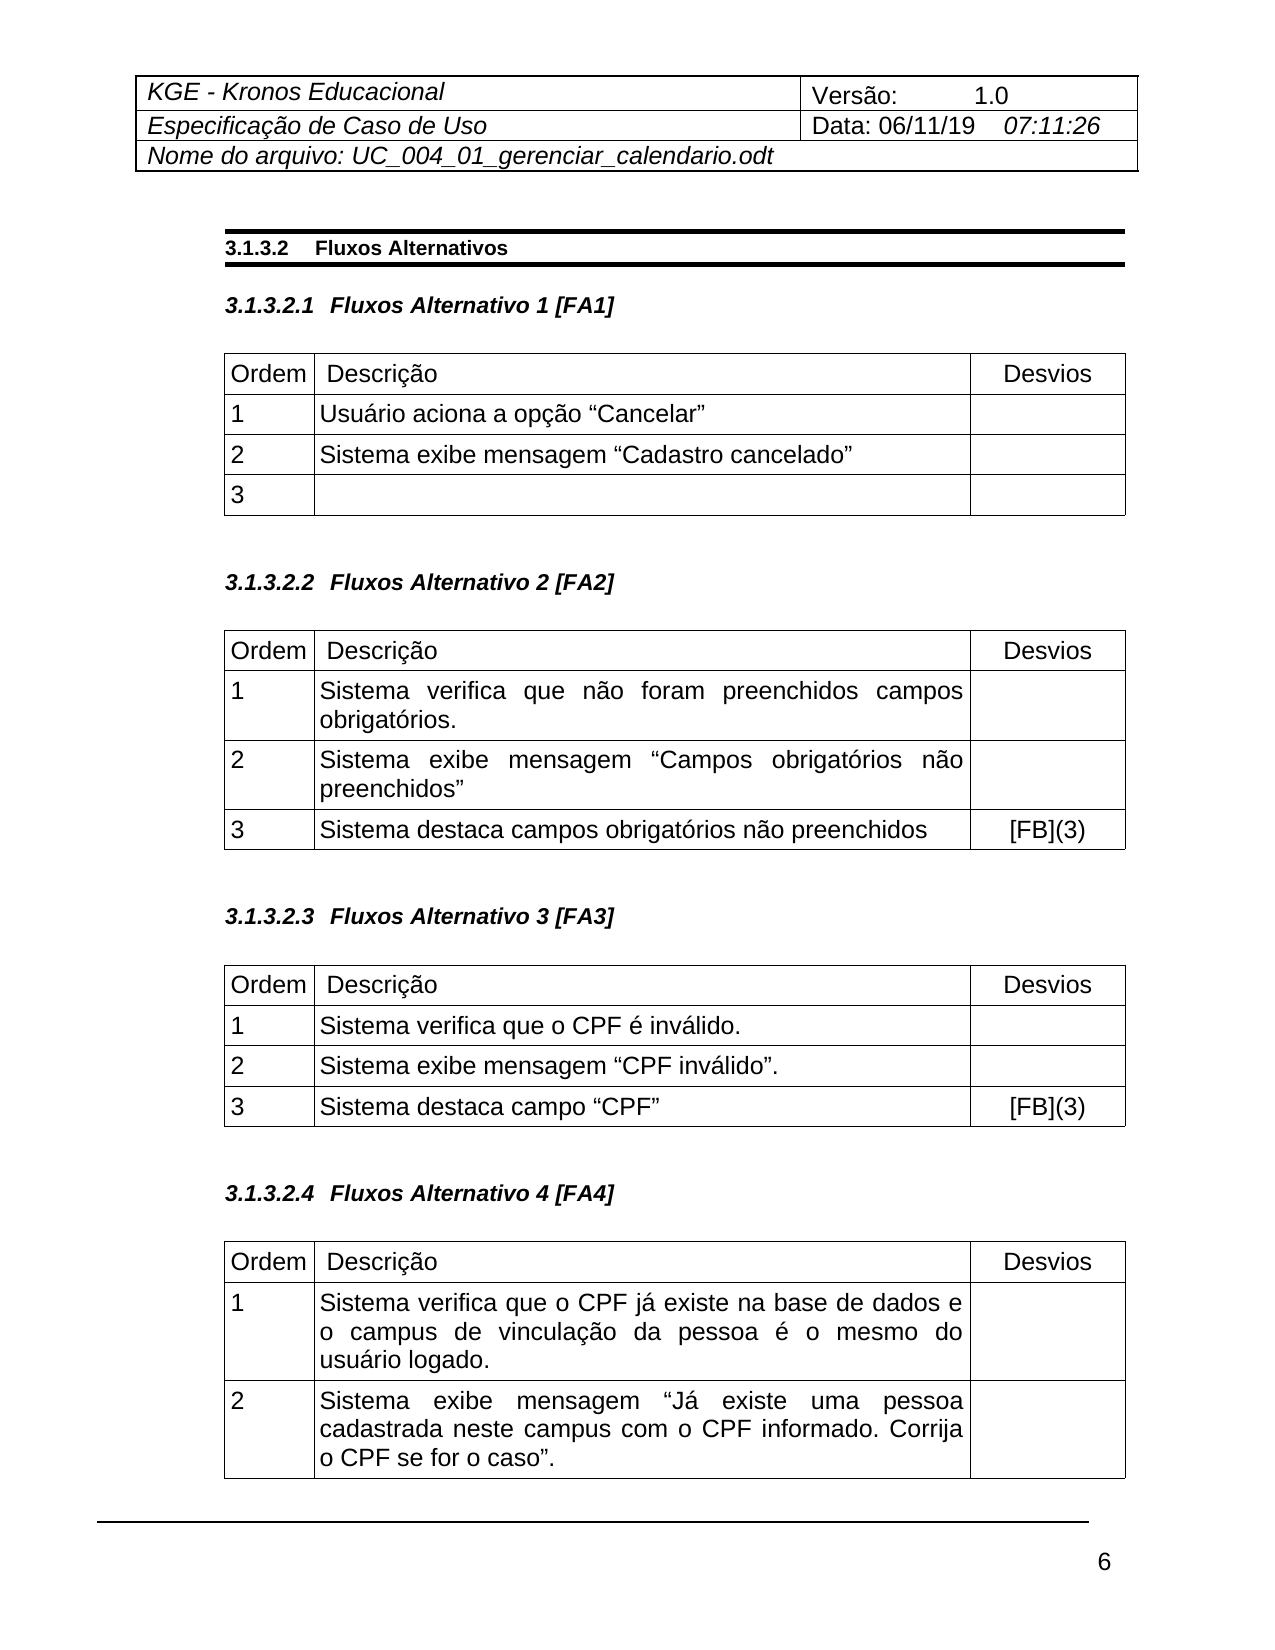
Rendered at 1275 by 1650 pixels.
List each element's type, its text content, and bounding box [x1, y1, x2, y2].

table_cell Sistema destaca campos obrigatórios não preenchidos [315, 810, 970, 849]
table_cell Sistema verifica que o CPF já existe na base de dados e o campus de vinculação da pessoa é o mesmo do usuário logado. [315, 1283, 970, 1380]
table_cell [971, 475, 1125, 515]
subtitle Fluxos Alternativos [225, 234, 1125, 262]
table_cell Sistema verifica que não foram preenchidos campos obrigatórios. [315, 671, 970, 739]
table_cell 3 [225, 475, 314, 515]
table_cell 1 [225, 1006, 314, 1045]
table_cell Sistema exibe mensagem “CPF inválido”. [315, 1046, 970, 1086]
table_cell Sistema destaca campo “CPF” [315, 1087, 970, 1126]
table_header Desvios [971, 354, 1125, 393]
table_cell [971, 1006, 1125, 1045]
table_header Descrição [315, 1242, 970, 1282]
table_cell [971, 1046, 1125, 1086]
table_header Desvios [971, 1242, 1125, 1282]
table_cell [315, 475, 970, 515]
table_header Desvios [971, 966, 1125, 1005]
table_header Ordem [225, 1242, 314, 1282]
table_cell [971, 435, 1125, 474]
table_cell Sistema exibe mensagem “Campos obrigatórios não preenchidos” [315, 741, 970, 809]
table_cell [971, 1283, 1125, 1380]
table_cell [971, 741, 1125, 809]
table_cell Sistema exibe mensagem “Já existe uma pessoa cadastrada neste campus com o CPF informado. Corrija o CPF se for o caso”. [315, 1381, 970, 1478]
table_header Ordem [225, 966, 314, 1005]
table_cell 1 [225, 671, 314, 739]
table_header Ordem [225, 631, 314, 670]
table_cell 3 [225, 1087, 314, 1126]
table_cell [FB](3) [971, 1087, 1125, 1126]
table_cell 2 [225, 435, 314, 474]
table_cell Sistema exibe mensagem “Cadastro cancelado” [315, 435, 970, 474]
table_cell Usuário aciona a opção “Cancelar” [315, 395, 970, 434]
table_cell 1 [225, 395, 314, 434]
subtitle Fluxos Alternativo 3 [FA3] [225, 903, 1125, 929]
table_cell [971, 395, 1125, 434]
table_header Descrição [315, 354, 970, 393]
subtitle Fluxos Alternativo 4 [FA4] [225, 1180, 1125, 1206]
table_cell 3 [225, 810, 314, 849]
table_header Descrição [315, 966, 970, 1005]
table_cell Sistema verifica que o CPF é inválido. [315, 1006, 970, 1045]
table_cell [FB](3) [971, 810, 1125, 849]
table_header Desvios [971, 631, 1125, 670]
table_cell 1 [225, 1283, 314, 1380]
table_header Descrição [315, 631, 970, 670]
table_header Ordem [225, 354, 314, 393]
subtitle Fluxos Alternativo 1 [FA1] [225, 292, 1125, 318]
table_cell 2 [225, 1381, 314, 1478]
table_cell 2 [225, 741, 314, 809]
table_cell [971, 1381, 1125, 1478]
subtitle Fluxos Alternativo 2 [FA2] [225, 569, 1125, 595]
table_cell [971, 671, 1125, 739]
table_cell 2 [225, 1046, 314, 1086]
